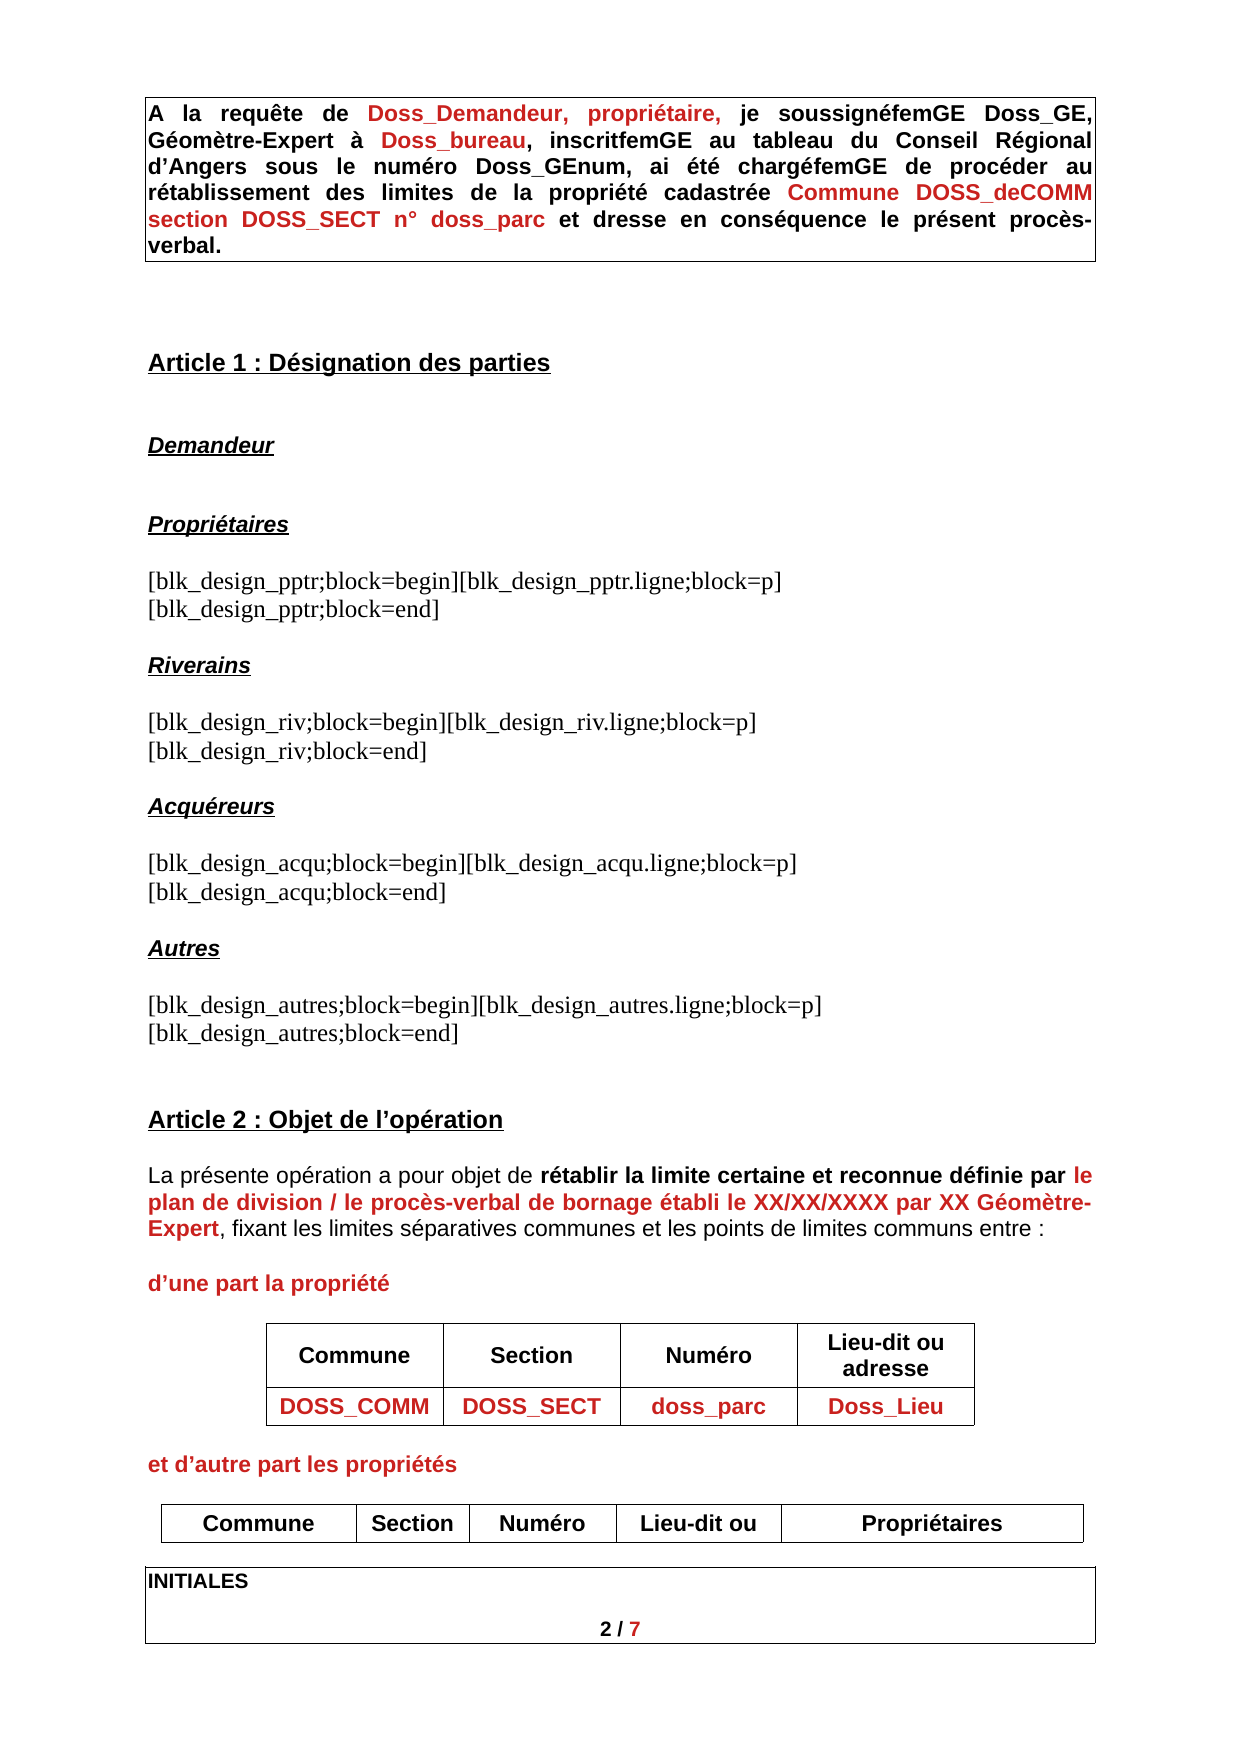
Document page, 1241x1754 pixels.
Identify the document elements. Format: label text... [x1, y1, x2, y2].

table_cell doss_parc [621, 1388, 797, 1425]
text Riverains [148, 652, 1092, 678]
table_header Numéro [470, 1505, 616, 1542]
table_header Commune [162, 1505, 356, 1542]
text Article 1 : Désignation des parties [148, 348, 1092, 376]
text Article 2 : Objet de l’opération [148, 1105, 1092, 1133]
table_header Lieu-dit ou [617, 1505, 781, 1542]
text Demandeur [148, 432, 1092, 458]
text A la requête de Doss_Demandeur, propriétaire, je soussignéfemGE Doss_GE, Géomètre-Expert à Doss_bureau, inscritfemGE au tableau du Conseil Régional d’Angers sous le numéro Doss_GEnum, ai été chargéfemGE de procéder au rétablissement des limites de la propriété cadastrée Commune DOSS_deCOMM section DOSS_SECT n° doss_parc et dresse en conséquence le présent procès-verbal. [146, 98, 1095, 261]
text [blk_design_autres;block=begin][blk_design_autres.ligne;block=p] [148, 990, 1092, 1018]
text Propriétaires [148, 511, 1092, 537]
table_cell Doss_Lieu [798, 1388, 974, 1425]
text [blk_design_autres;block=end] [148, 1018, 1092, 1047]
table_header Commune [267, 1324, 443, 1387]
table_header Section [357, 1505, 469, 1542]
text et d’autre part les propriétés [148, 1451, 1092, 1478]
text La présente opération a pour objet de rétablir la limite certaine et reconnue définie par le plan de division / le procès-verbal de bornage établi le XX/XX/XXXX par XX Géomètre-Expert, fixant les limites séparatives communes et les points de limites communs entre : [148, 1162, 1092, 1241]
text Acquéreurs [148, 793, 1092, 820]
text [blk_design_pptr;block=begin][blk_design_pptr.ligne;block=p] [148, 566, 1092, 594]
text [blk_design_pptr;block=end] [148, 594, 1092, 623]
table_cell DOSS_SECT [444, 1388, 620, 1425]
table_header Propriétaires [782, 1505, 1083, 1542]
text [blk_design_riv;block=end] [148, 736, 1092, 764]
table_header Lieu-dit ou adresse [798, 1324, 974, 1387]
text Autres [148, 935, 1092, 961]
table_header Numéro [621, 1324, 797, 1387]
text [blk_design_acqu;block=end] [148, 877, 1092, 906]
text d’une part la propriété [148, 1270, 1092, 1296]
table_header Section [444, 1324, 620, 1387]
table_cell DOSS_COMM [267, 1388, 443, 1425]
text [blk_design_acqu;block=begin][blk_design_acqu.ligne;block=p] [148, 848, 1092, 877]
text [blk_design_riv;block=begin][blk_design_riv.ligne;block=p] [148, 707, 1092, 736]
